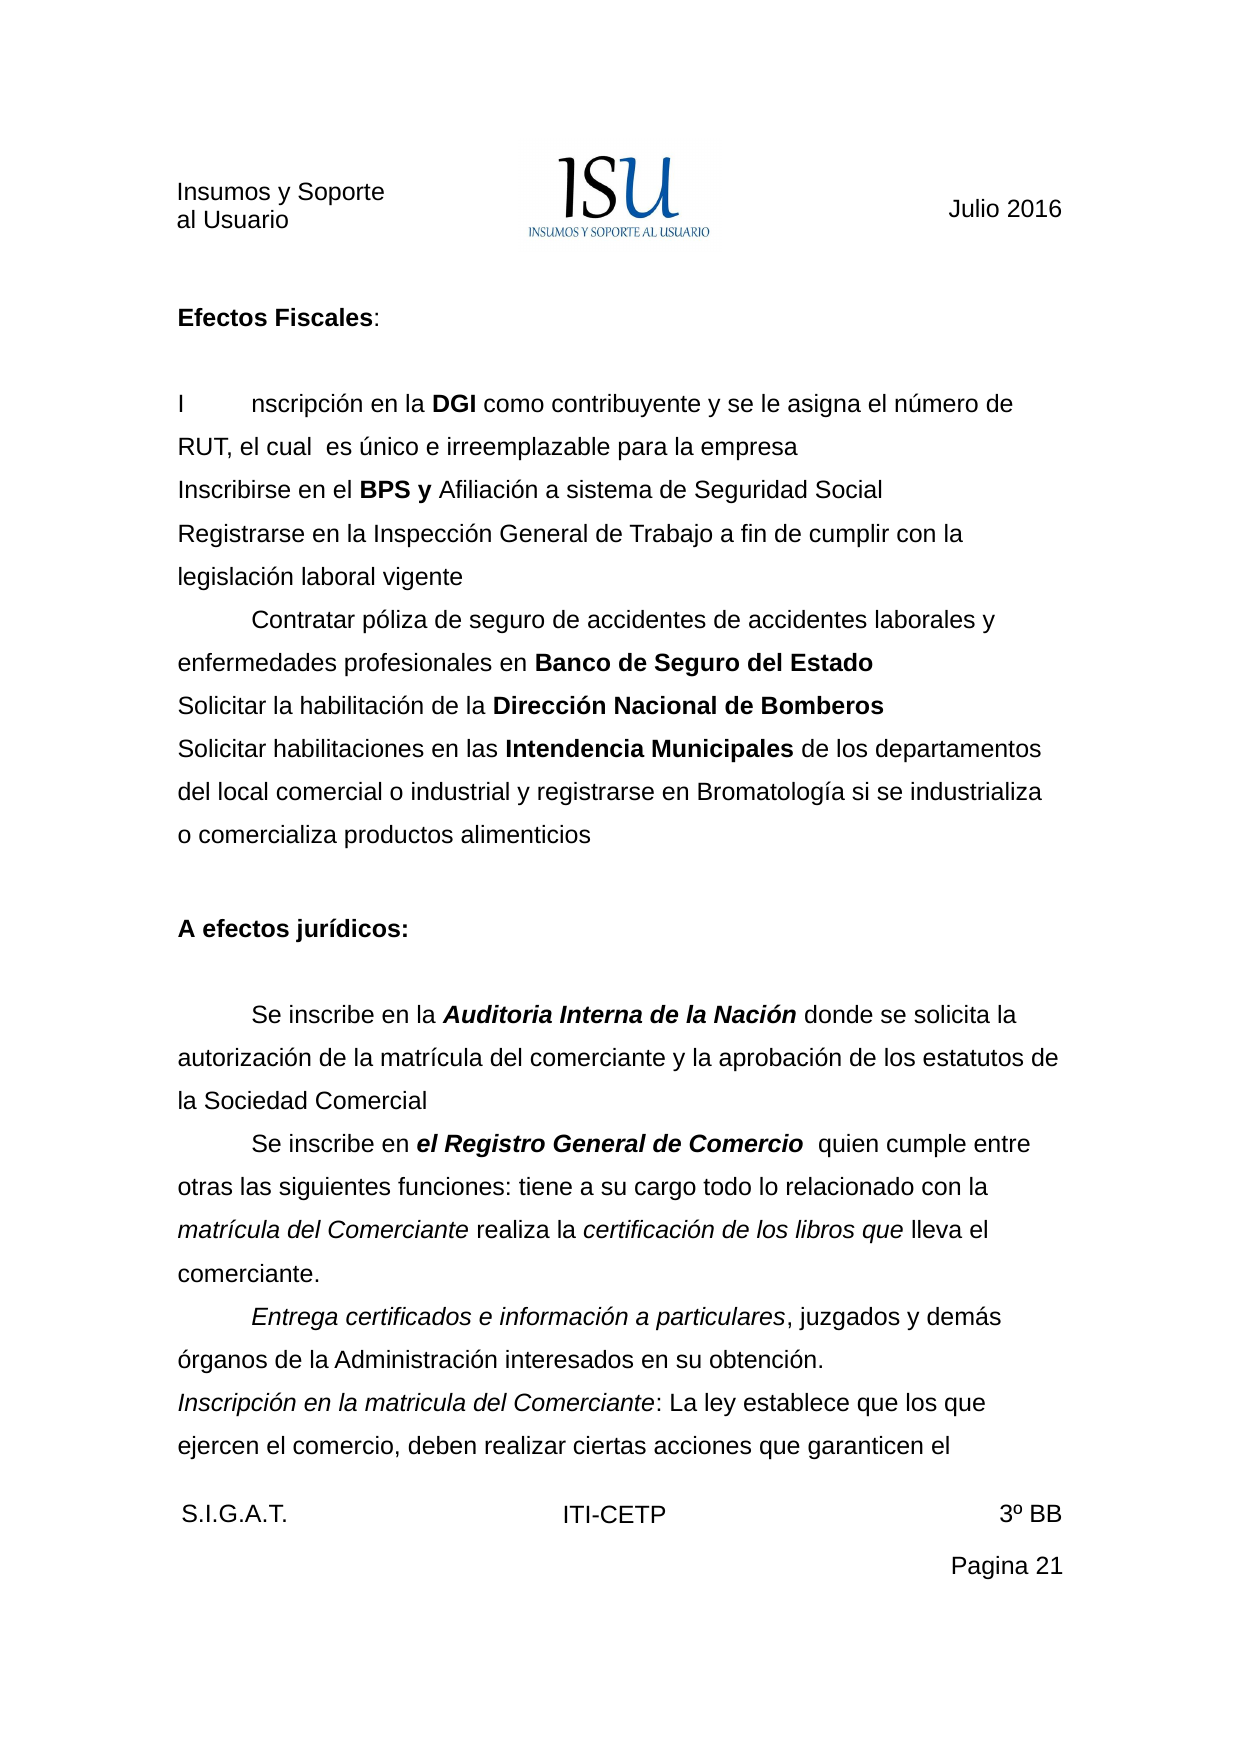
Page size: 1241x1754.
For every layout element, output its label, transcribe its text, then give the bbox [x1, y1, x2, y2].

picture [517, 138, 723, 252]
text Inscribirse en el BPS y Afiliación a sistema de Seguridad Social [177, 475, 1063, 504]
text Se inscribe en el Registro General de Comercio quien cumple entre otras las siguientes funciones: tiene a su cargo todo lo relacionado con la matrícula del Comerciante realiza la certificación de los libros que lleva el comerciante. [177, 1129, 1063, 1287]
text Solicitar la habilitación de la Dirección Nacional de Bomberos [177, 691, 1063, 720]
text Registrarse en la Inspección General de Trabajo a fin de cumplir con la legislación laboral vigente [177, 518, 1063, 590]
text Contratar póliza de seguro de accidentes de accidentes laborales y enfermedades profesionales en Banco de Seguro del Estado [177, 605, 1063, 677]
text Se inscribe en la Auditoria Interna de la Nación donde se solicita la autorización de la matrícula del comerciante y la aprobación de los estatutos de la Sociedad Comercial [177, 1000, 1063, 1115]
text Inscripción en la matricula del Comerciante: La ley establece que los que ejercen el comercio, deben realizar ciertas acciones que garanticen el [177, 1388, 1063, 1460]
subtitle A efectos jurídicos: [177, 913, 1063, 942]
text Entrega certificados e información a particulares, juzgados y demás órganos de la Administración interesados en su obtención. [177, 1302, 1063, 1373]
text I nscripción en la DGI como contribuyente y se le asigna el número de RUT, el cual es único e irreemplazable para la empresa [177, 389, 1063, 461]
text Efectos Fiscales: [177, 303, 1063, 332]
text Solicitar habilitaciones en las Intendencia Municipales de los departamentos del local comercial o industrial y registrarse en Bromatología si se industrializa o comercializa productos alimenticios [177, 734, 1063, 849]
